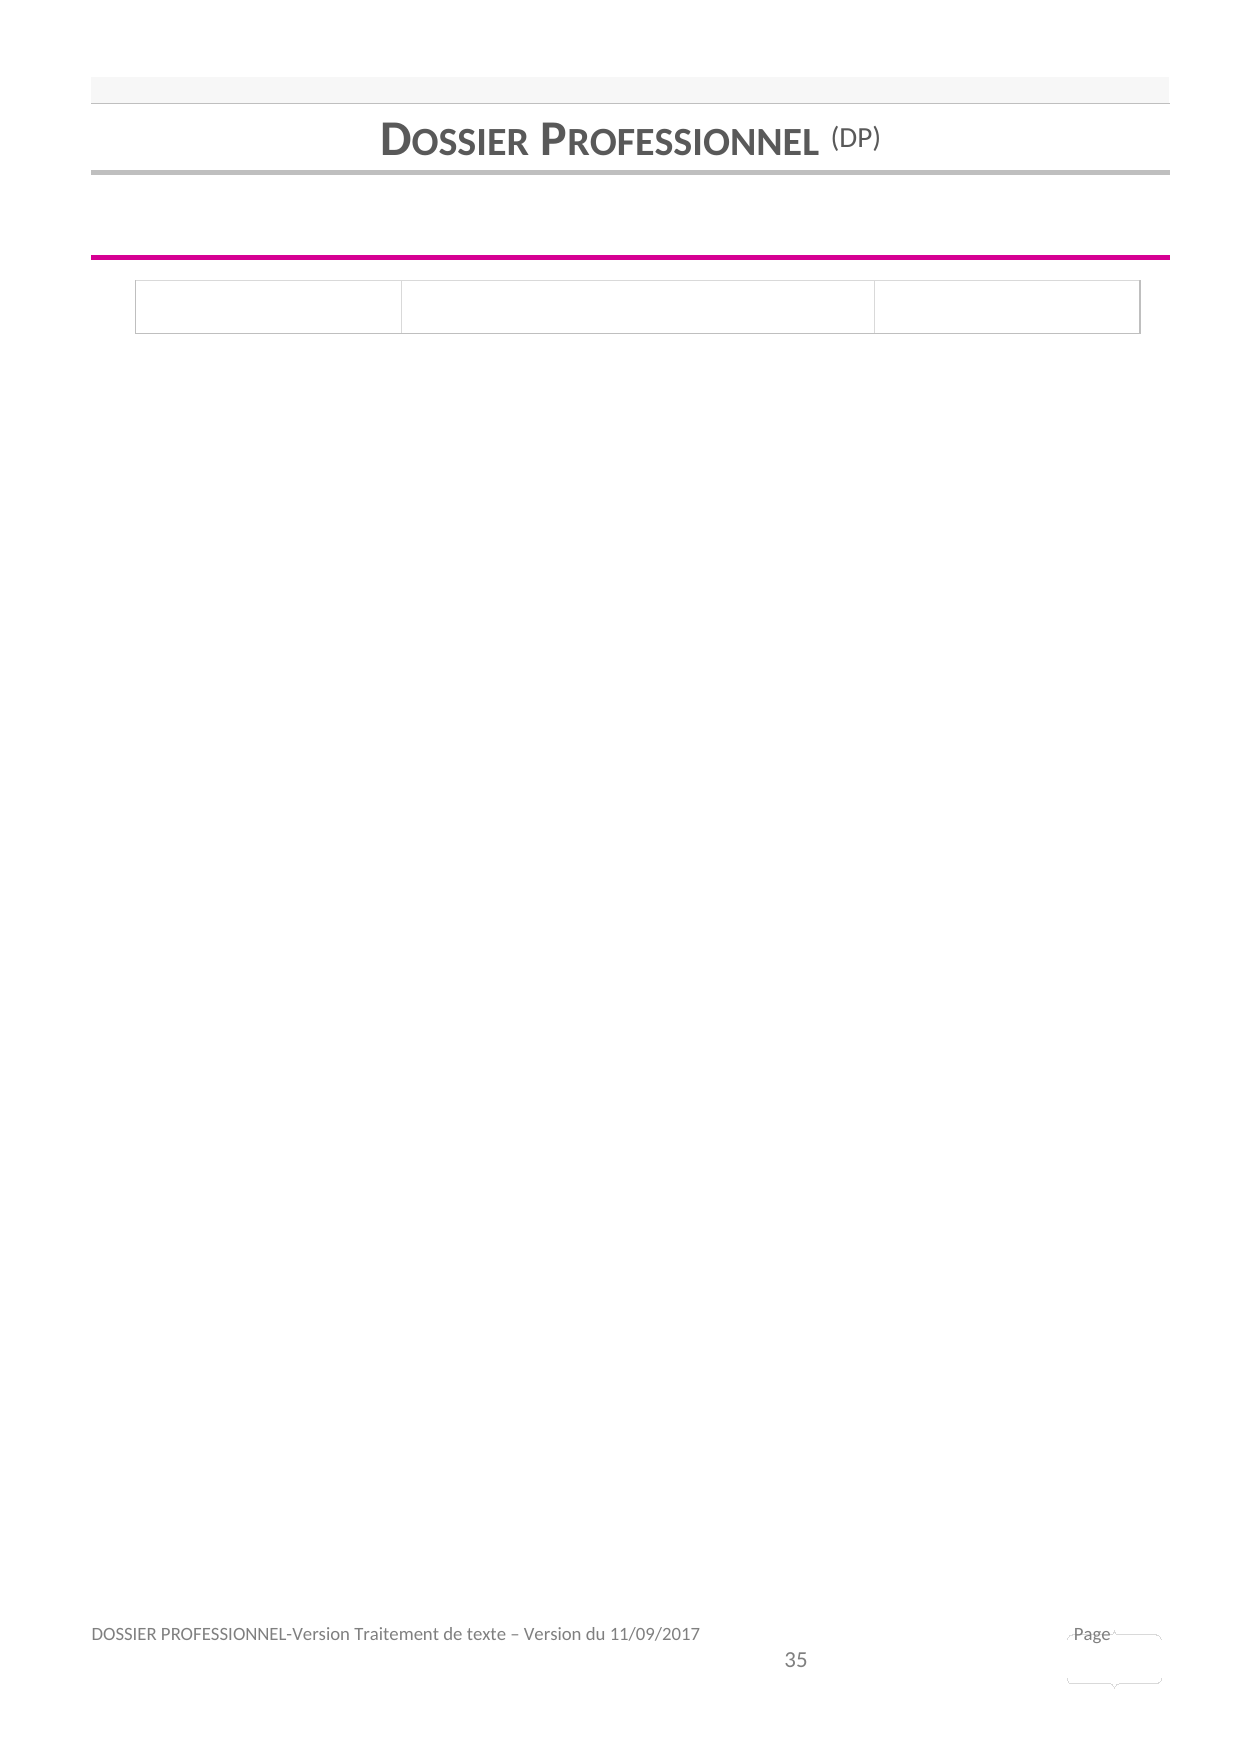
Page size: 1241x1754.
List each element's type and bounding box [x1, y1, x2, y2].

table_cell [402, 281, 874, 333]
table_cell [875, 281, 1139, 333]
table_cell [136, 281, 401, 333]
